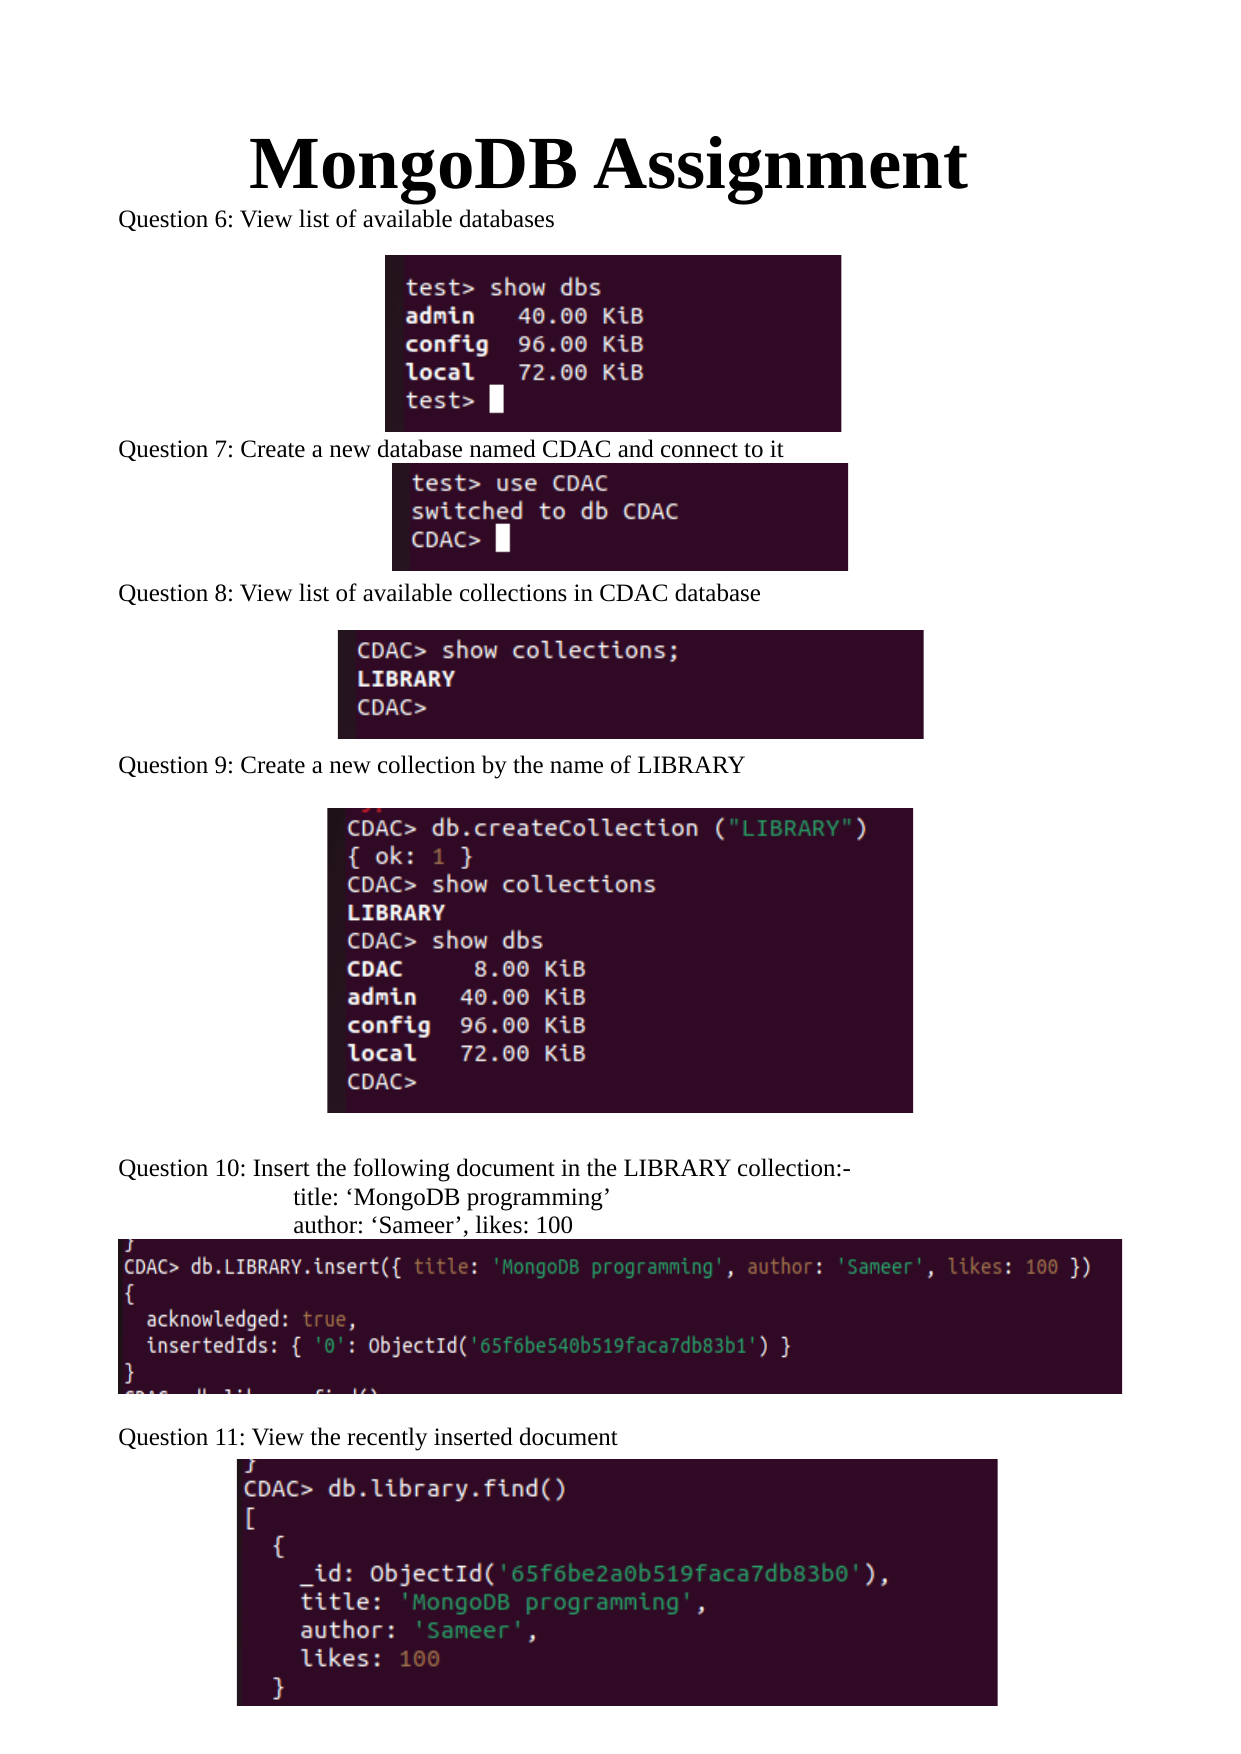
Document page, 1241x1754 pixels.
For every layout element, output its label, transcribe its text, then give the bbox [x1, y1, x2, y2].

text title: ‘MongoDB programming’ [118, 1182, 1122, 1211]
text Question 11: View the recently inserted document [118, 1422, 1122, 1451]
text Question 10: Insert the following document in the LIBRARY collection:- [118, 1153, 1122, 1182]
picture [236, 1459, 998, 1706]
text Question 8: View list of available collections in CDAC database [118, 578, 1122, 607]
picture [392, 463, 849, 571]
picture [327, 808, 914, 1113]
text Question 7: Create a new database named CDAC and connect to it [118, 434, 1122, 463]
picture [118, 1239, 1123, 1394]
text MongoDB Assignment [118, 118, 1122, 204]
picture [337, 630, 924, 739]
text Question 9: Create a new collection by the name of LIBRARY [118, 751, 1122, 779]
text author: ‘Sameer’, likes: 100 [118, 1211, 1122, 1239]
picture [385, 255, 842, 432]
text Question 6: View list of available databases [118, 204, 1122, 233]
